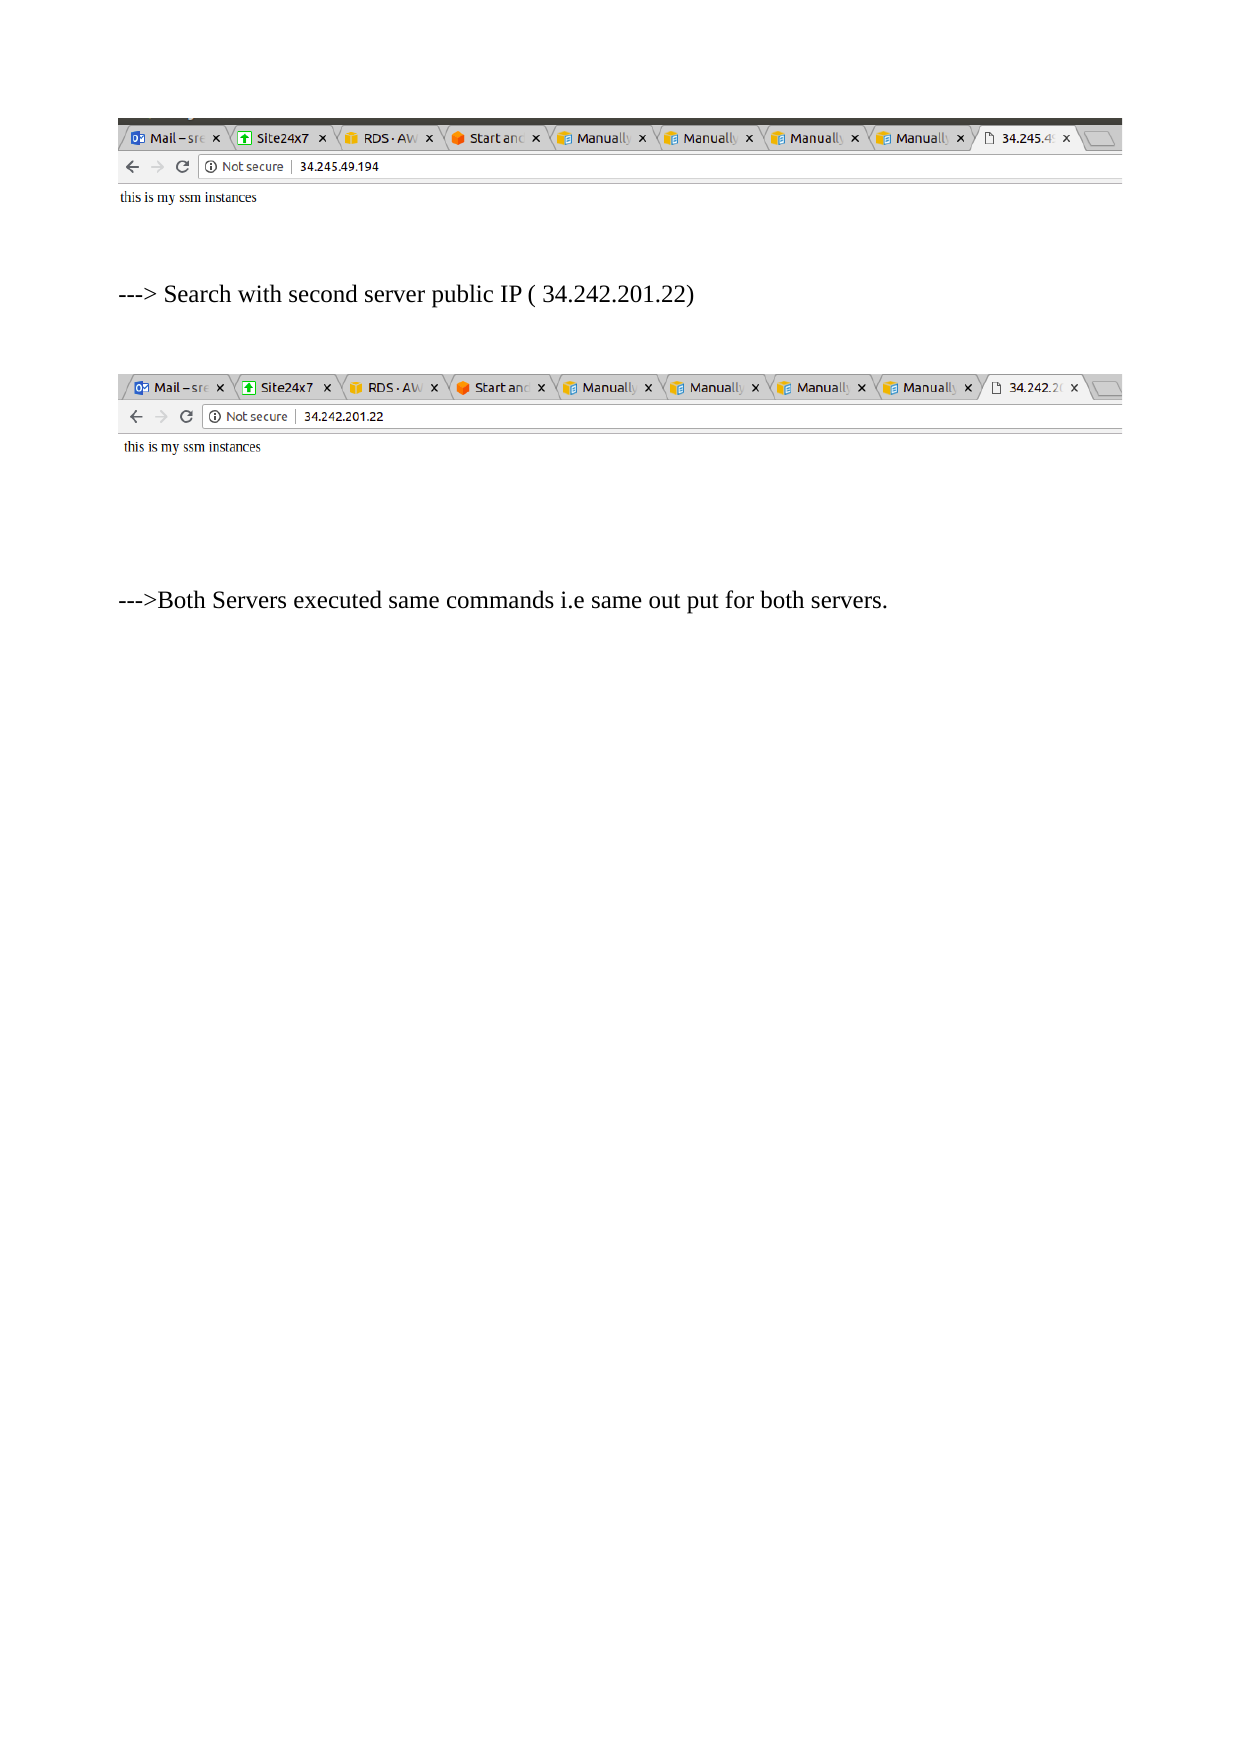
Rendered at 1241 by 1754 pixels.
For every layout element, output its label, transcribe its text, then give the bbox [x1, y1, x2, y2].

text --->Both Servers executed same commands i.e same out put for both servers. [118, 585, 1122, 614]
picture [118, 118, 1123, 221]
picture [118, 374, 1123, 486]
text ---> Search with second server public IP ( 34.242.201.22) [118, 279, 1122, 308]
